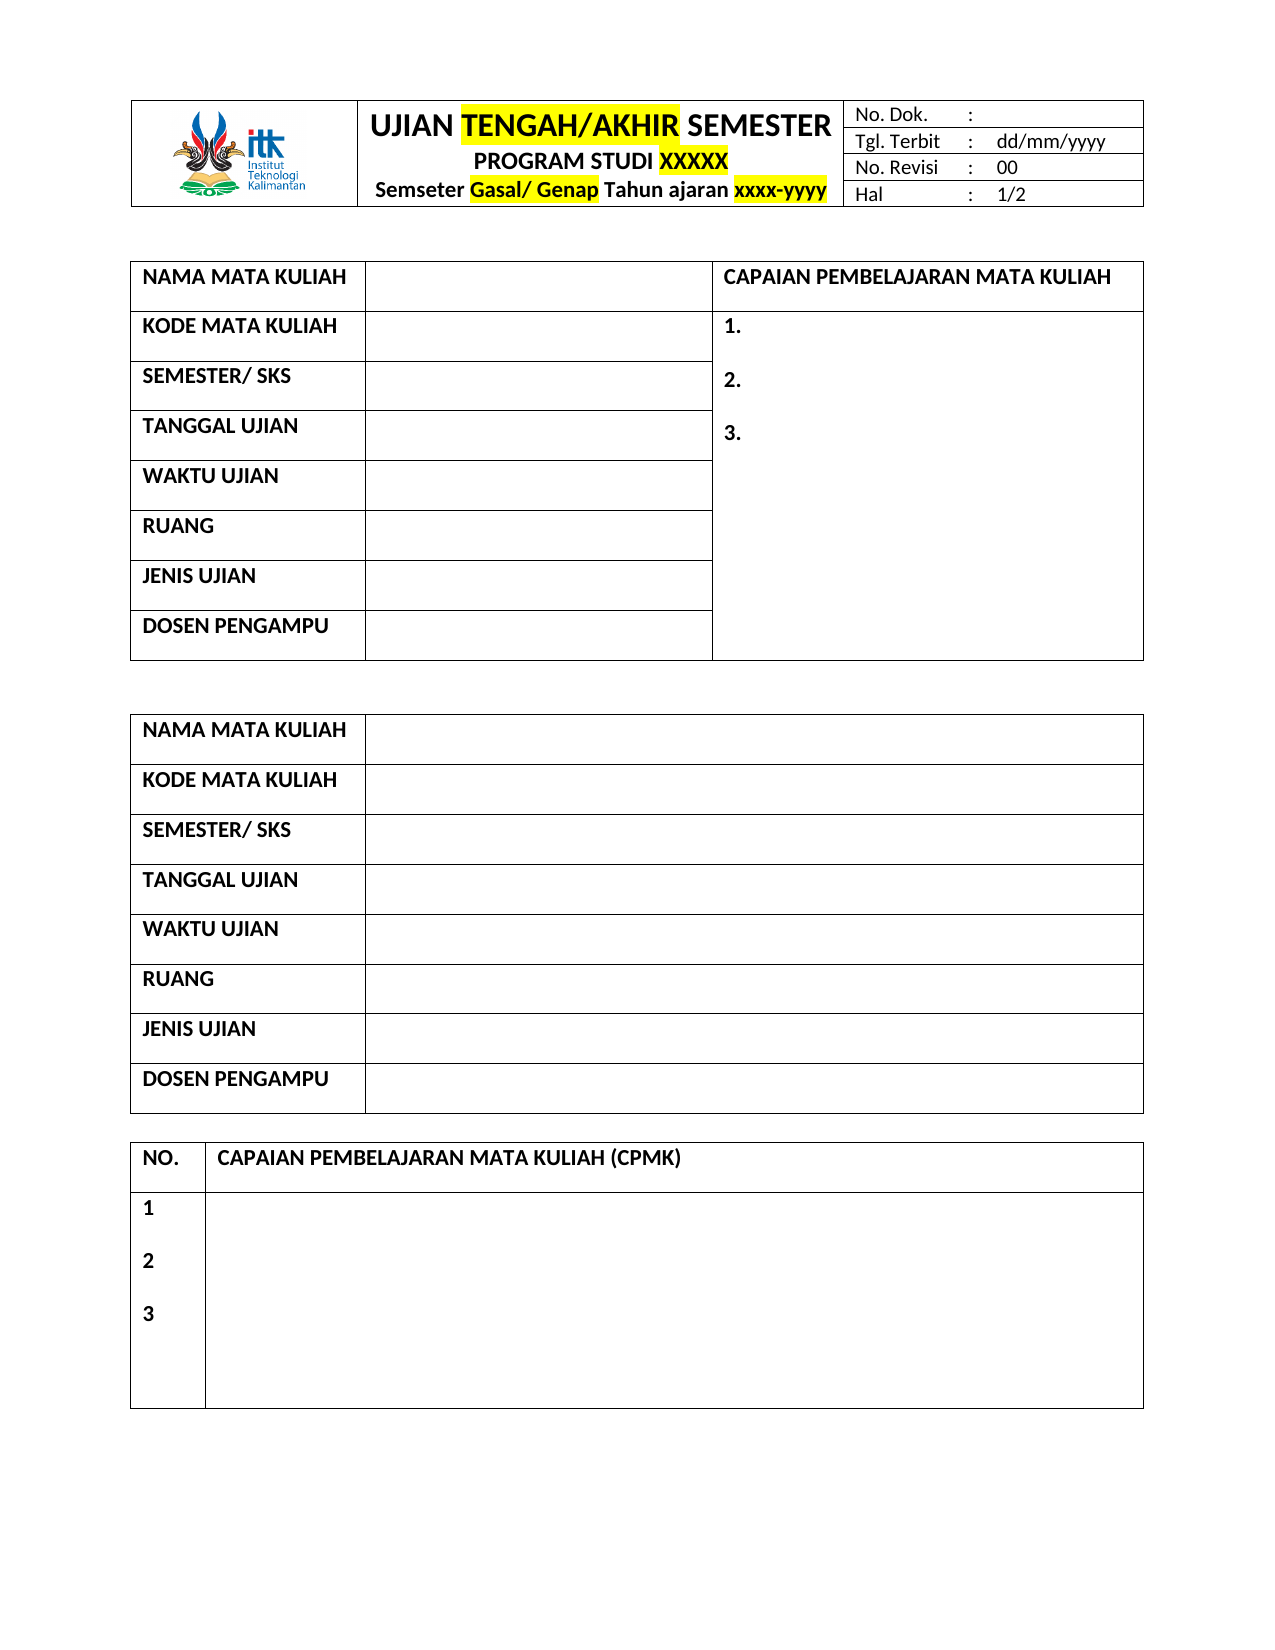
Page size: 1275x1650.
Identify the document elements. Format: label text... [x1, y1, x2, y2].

table_cell DOSEN PENGAMPU [131, 1064, 365, 1113]
table_cell [366, 362, 712, 410]
table_cell DOSEN PENGAMPU [131, 611, 365, 660]
table_header NAMA MATA KULIAH [131, 715, 365, 764]
table_cell WAKTU UJIAN [131, 461, 365, 510]
table_cell KODE MATA KULIAH [131, 765, 365, 814]
table_cell [366, 561, 712, 610]
table_cell TANGGAL UJIAN [131, 865, 365, 913]
table_cell [366, 312, 712, 361]
table_header CAPAIAN PEMBELAJARAN MATA KULIAH [713, 262, 1143, 311]
table_header [366, 262, 712, 311]
table_cell [366, 1064, 1143, 1113]
table_cell [366, 915, 1143, 963]
table_header NO. [131, 1143, 205, 1192]
table_cell RUANG [131, 511, 365, 560]
table_cell SEMESTER/ SKS [131, 815, 365, 864]
table_cell [366, 461, 712, 510]
table_cell JENIS UJIAN [131, 1014, 365, 1063]
table_header NAMA MATA KULIAH [131, 262, 365, 311]
table_cell 1. 2. 3. [713, 312, 1143, 660]
picture [170, 109, 308, 199]
table_cell [366, 411, 712, 460]
table_cell [366, 1014, 1143, 1063]
table_header [366, 715, 1143, 764]
table_cell TANGGAL UJIAN [131, 411, 365, 460]
table_cell [366, 611, 712, 660]
table_cell SEMESTER/ SKS [131, 362, 365, 410]
table_cell WAKTU UJIAN [131, 915, 365, 963]
table_cell [206, 1193, 1143, 1408]
table_cell [366, 765, 1143, 814]
table_cell [366, 965, 1143, 1013]
table_cell KODE MATA KULIAH [131, 312, 365, 361]
table_cell 1 2 3 [131, 1193, 205, 1408]
table_cell [366, 865, 1143, 913]
table_cell RUANG [131, 965, 365, 1013]
table_cell [366, 815, 1143, 864]
table_cell [366, 511, 712, 560]
table_cell JENIS UJIAN [131, 561, 365, 610]
table_header CAPAIAN PEMBELAJARAN MATA KULIAH (CPMK) [206, 1143, 1143, 1192]
